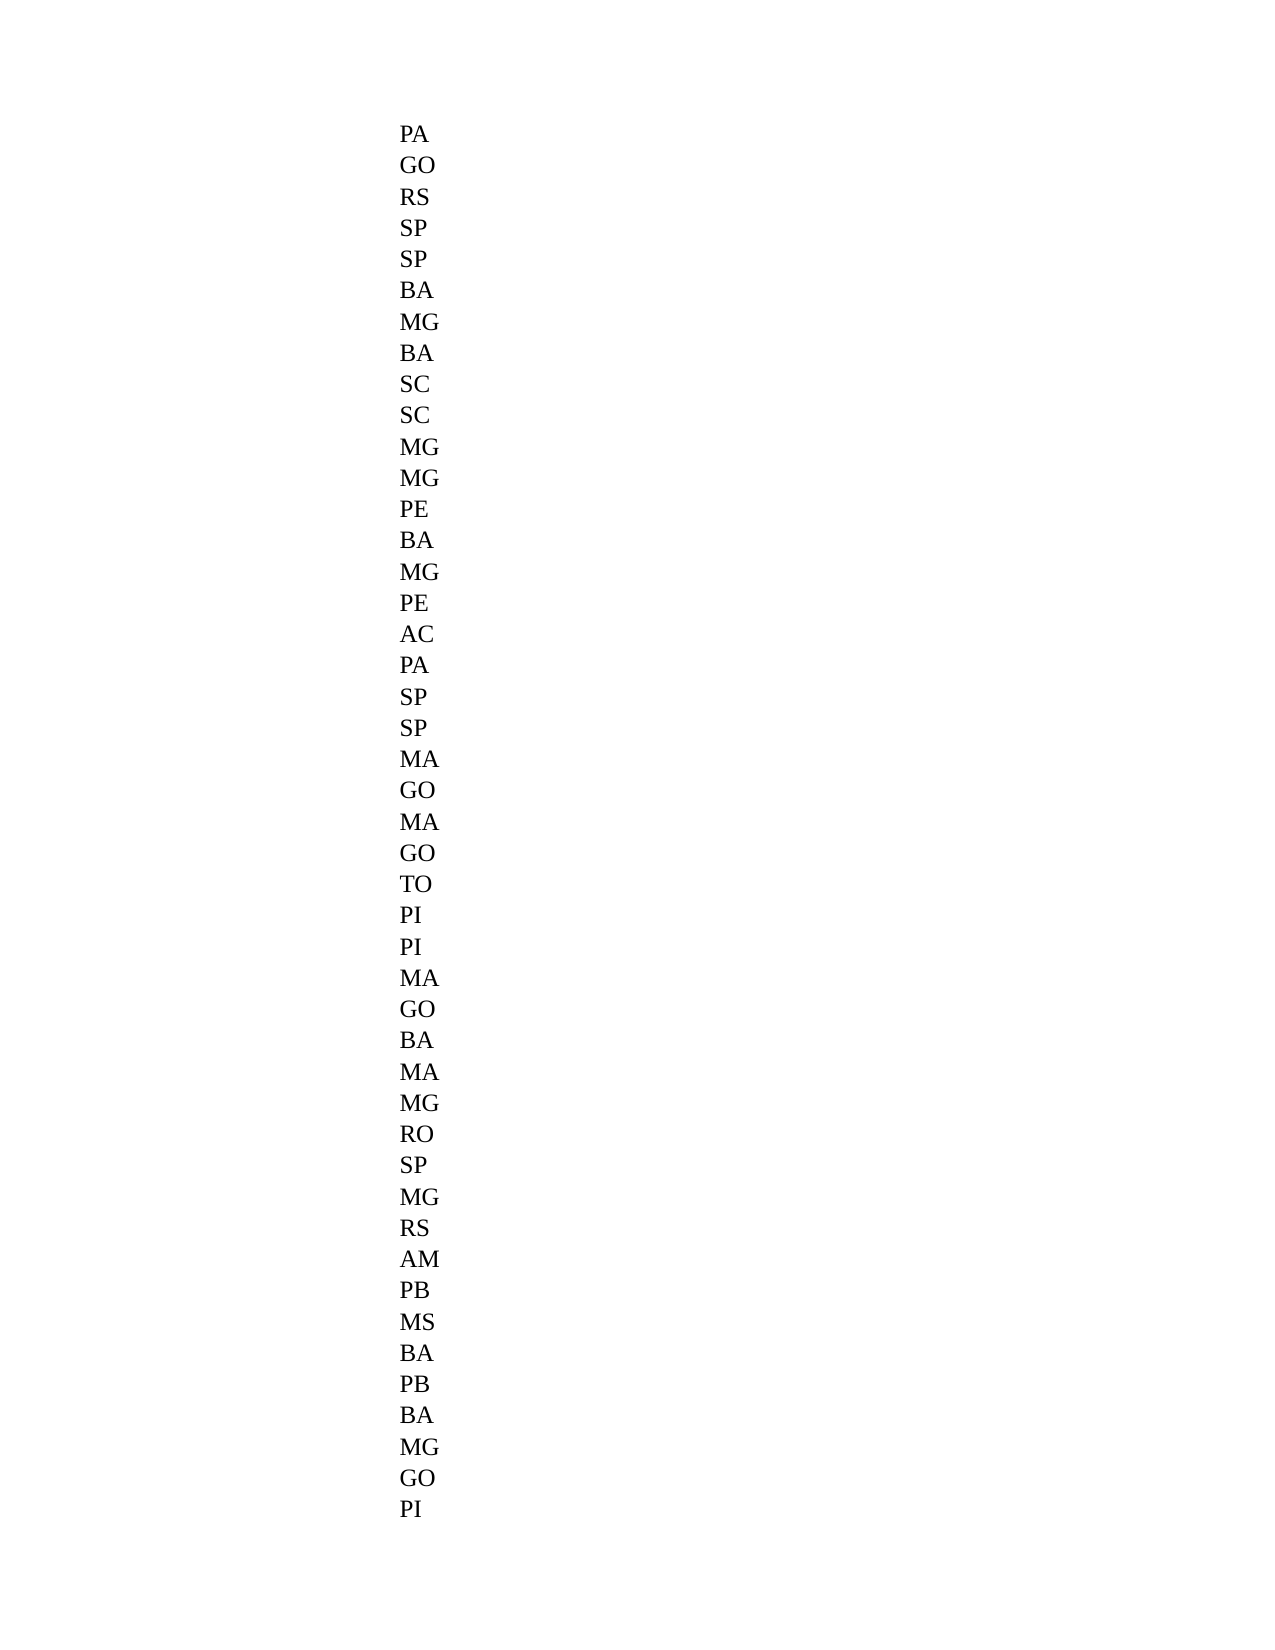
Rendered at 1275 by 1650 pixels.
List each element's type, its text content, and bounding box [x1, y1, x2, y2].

table_cell [118, 399, 399, 431]
table_cell [118, 681, 399, 712]
table_cell [118, 1181, 399, 1212]
table_cell [118, 368, 399, 399]
table_cell RO [399, 1118, 446, 1149]
table_cell BA [399, 1399, 446, 1431]
table_cell [118, 243, 399, 274]
table_cell SP [399, 681, 446, 712]
table_cell [118, 212, 399, 243]
table_cell RS [399, 181, 446, 212]
table_cell [118, 899, 399, 931]
table_cell SC [399, 368, 446, 399]
table_cell PB [399, 1368, 446, 1399]
table_cell [118, 1337, 399, 1368]
table_cell [118, 274, 399, 306]
table_cell MS [399, 1306, 446, 1337]
table_cell GO [399, 774, 446, 806]
table_cell BA [399, 337, 446, 368]
table_cell TO [399, 868, 446, 899]
table_cell MG [399, 556, 446, 587]
table_cell GO [399, 837, 446, 868]
table_cell [118, 431, 399, 462]
table_cell GO [399, 993, 446, 1024]
table_cell [118, 1431, 399, 1462]
table_cell GO [399, 1462, 446, 1493]
table_cell MA [399, 1056, 446, 1087]
table_cell [118, 993, 399, 1024]
table_cell [118, 1243, 399, 1274]
table_cell PB [399, 1274, 446, 1306]
table_cell [118, 118, 399, 149]
table_cell [118, 837, 399, 868]
table_cell [118, 1149, 399, 1181]
table_cell SP [399, 212, 446, 243]
table_cell PI [399, 931, 446, 962]
table_cell [118, 556, 399, 587]
table_cell [118, 181, 399, 212]
table_cell [118, 1306, 399, 1337]
table_cell MG [399, 1431, 446, 1462]
table_cell BA [399, 274, 446, 306]
table_cell [118, 1087, 399, 1118]
table_cell MG [399, 431, 446, 462]
table_cell [118, 1212, 399, 1243]
table_cell MG [399, 1087, 446, 1118]
table_cell [118, 1274, 399, 1306]
table_cell MA [399, 806, 446, 837]
table_cell PA [399, 118, 446, 149]
table_cell PI [399, 1493, 446, 1524]
table_cell [118, 1462, 399, 1493]
table_cell PA [399, 649, 446, 681]
table_cell MG [399, 462, 446, 493]
table_cell [118, 1399, 399, 1431]
table_cell [118, 743, 399, 774]
table_cell [118, 1056, 399, 1087]
table_cell MA [399, 743, 446, 774]
table_cell SC [399, 399, 446, 431]
table_cell [118, 712, 399, 743]
table_cell [118, 1024, 399, 1056]
table_cell SP [399, 243, 446, 274]
table_cell [118, 306, 399, 337]
table_cell [118, 931, 399, 962]
table_cell [118, 1118, 399, 1149]
table_cell AM [399, 1243, 446, 1274]
table_cell [118, 149, 399, 181]
table_cell [118, 493, 399, 524]
table_cell BA [399, 1337, 446, 1368]
table_cell PE [399, 493, 446, 524]
table_cell MG [399, 306, 446, 337]
table_cell [118, 806, 399, 837]
table_cell [118, 587, 399, 618]
table_cell [118, 462, 399, 493]
table_cell AC [399, 618, 446, 649]
table_cell [118, 868, 399, 899]
table_cell [118, 618, 399, 649]
table_cell [118, 1368, 399, 1399]
table_cell PE [399, 587, 446, 618]
table_cell [118, 1493, 399, 1524]
table_cell [118, 524, 399, 556]
table_cell RS [399, 1212, 446, 1243]
table_cell PI [399, 899, 446, 931]
table_cell BA [399, 524, 446, 556]
table_cell SP [399, 712, 446, 743]
table_cell GO [399, 149, 446, 181]
table_cell [118, 649, 399, 681]
table_cell [118, 962, 399, 993]
table_cell [118, 774, 399, 806]
table_cell MA [399, 962, 446, 993]
table_cell BA [399, 1024, 446, 1056]
table_cell [118, 337, 399, 368]
table_cell SP [399, 1149, 446, 1181]
table_cell MG [399, 1181, 446, 1212]
